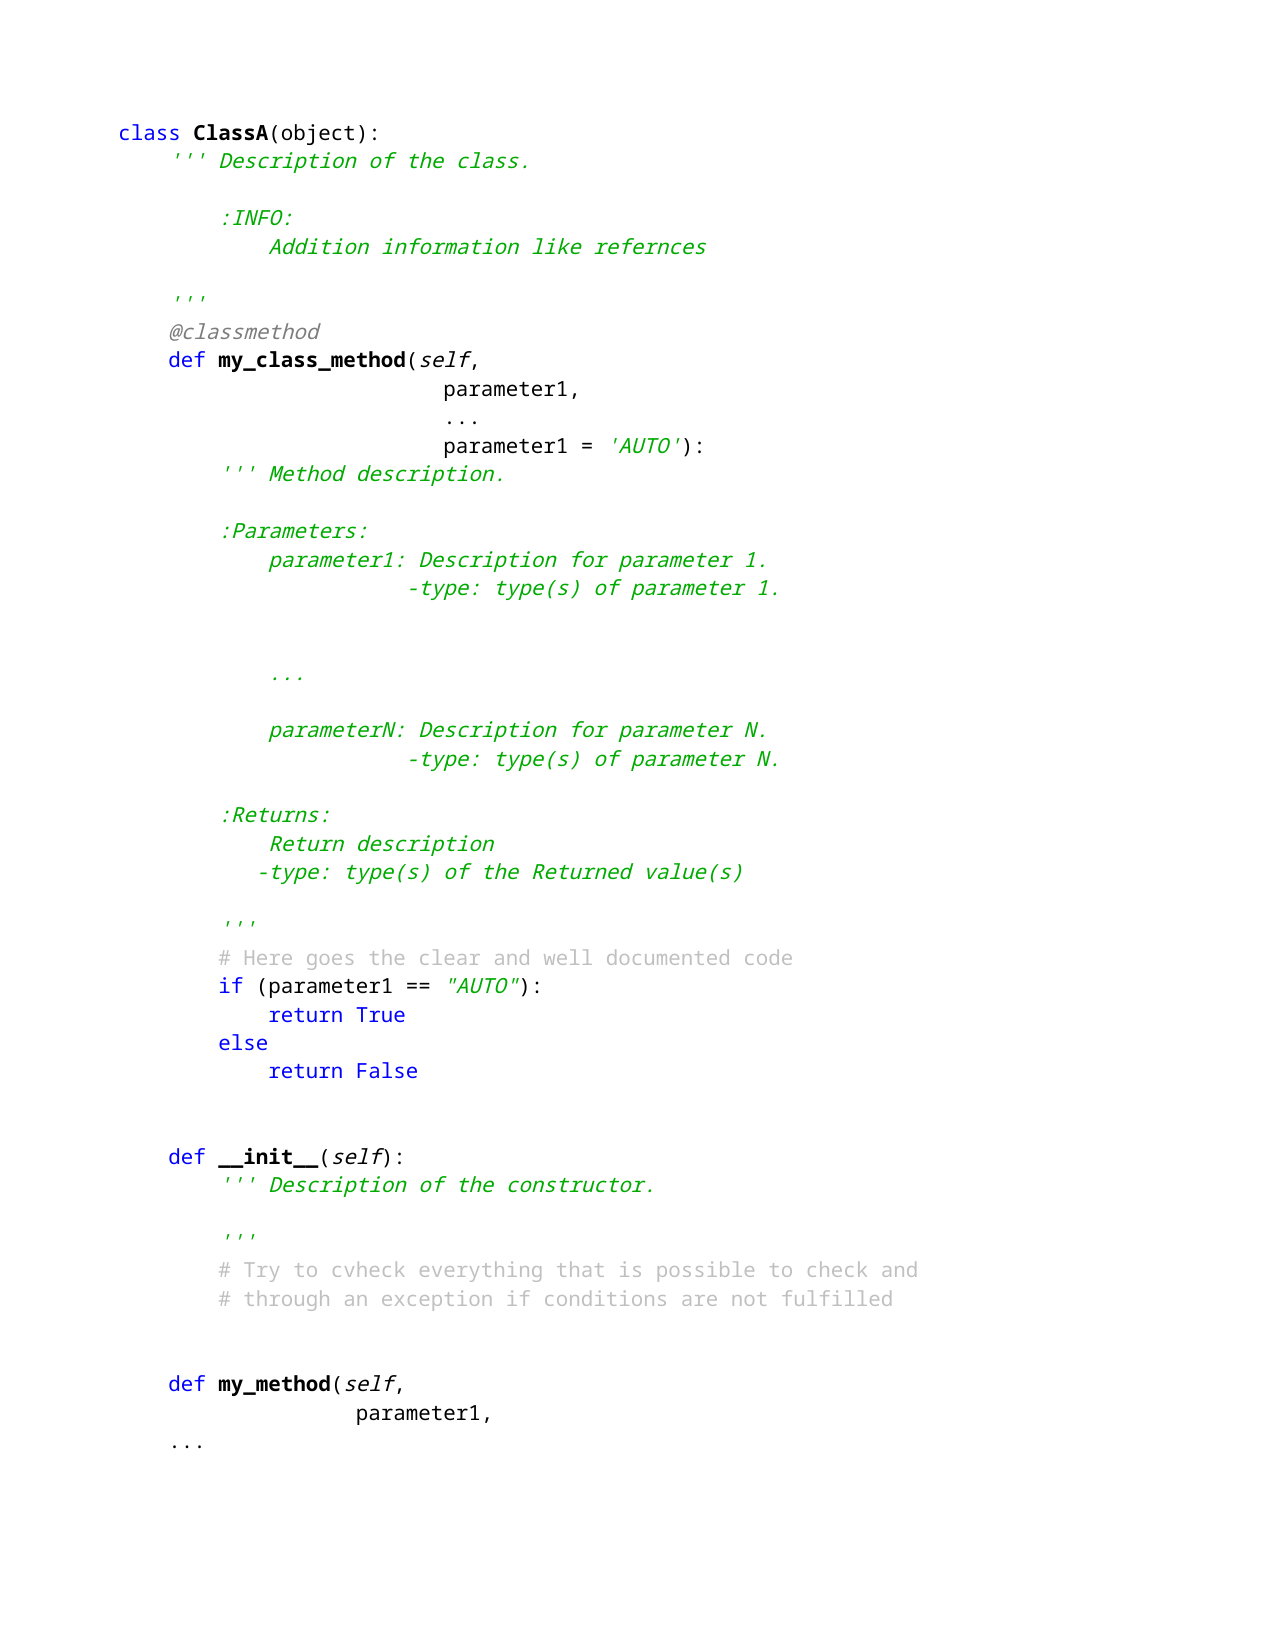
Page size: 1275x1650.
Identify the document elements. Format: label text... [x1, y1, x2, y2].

text -type: type(s) of the Returned value(s) [118, 857, 1157, 886]
text -type: type(s) of parameter N. [118, 744, 1157, 772]
text :Returns: [118, 801, 1157, 829]
text Return description [118, 829, 1157, 857]
text return False [118, 1057, 1157, 1085]
text ''' Method description. [118, 459, 1157, 488]
text def __init__(self): [118, 1142, 1157, 1170]
text ... [118, 658, 1157, 687]
text if (parameter1 == "AUTO"): [118, 971, 1157, 1000]
text ''' [118, 289, 1157, 317]
text def my_class_method(self, [118, 346, 1157, 374]
text parameterN: Description for parameter N. [118, 715, 1157, 744]
text return True [118, 1000, 1157, 1028]
text def my_method(self, [118, 1369, 1157, 1398]
text parameter1 = 'AUTO'): [118, 431, 1157, 459]
text ''' [118, 1227, 1157, 1256]
text # Here goes the clear and well documented code [118, 943, 1157, 971]
text -type: type(s) of parameter 1. [118, 573, 1157, 602]
text :INFO: [118, 203, 1157, 232]
text @classmethod [118, 317, 1157, 346]
text else [118, 1028, 1157, 1057]
text parameter1: Description for parameter 1. [118, 545, 1157, 573]
text class ClassA(object): [118, 118, 1157, 147]
text # through an exception if conditions are not fulfilled [118, 1284, 1157, 1312]
text parameter1, [118, 1398, 1157, 1426]
text ''' Description of the class. [118, 147, 1157, 175]
text ... [118, 1426, 1157, 1455]
text Addition information like refernces [118, 232, 1157, 260]
text ... [118, 402, 1157, 431]
text # Try to cvheck everything that is possible to check and [118, 1256, 1157, 1284]
text ''' [118, 914, 1157, 943]
text :Parameters: [118, 516, 1157, 545]
text ''' Description of the constructor. [118, 1170, 1157, 1199]
text parameter1, [118, 374, 1157, 402]
